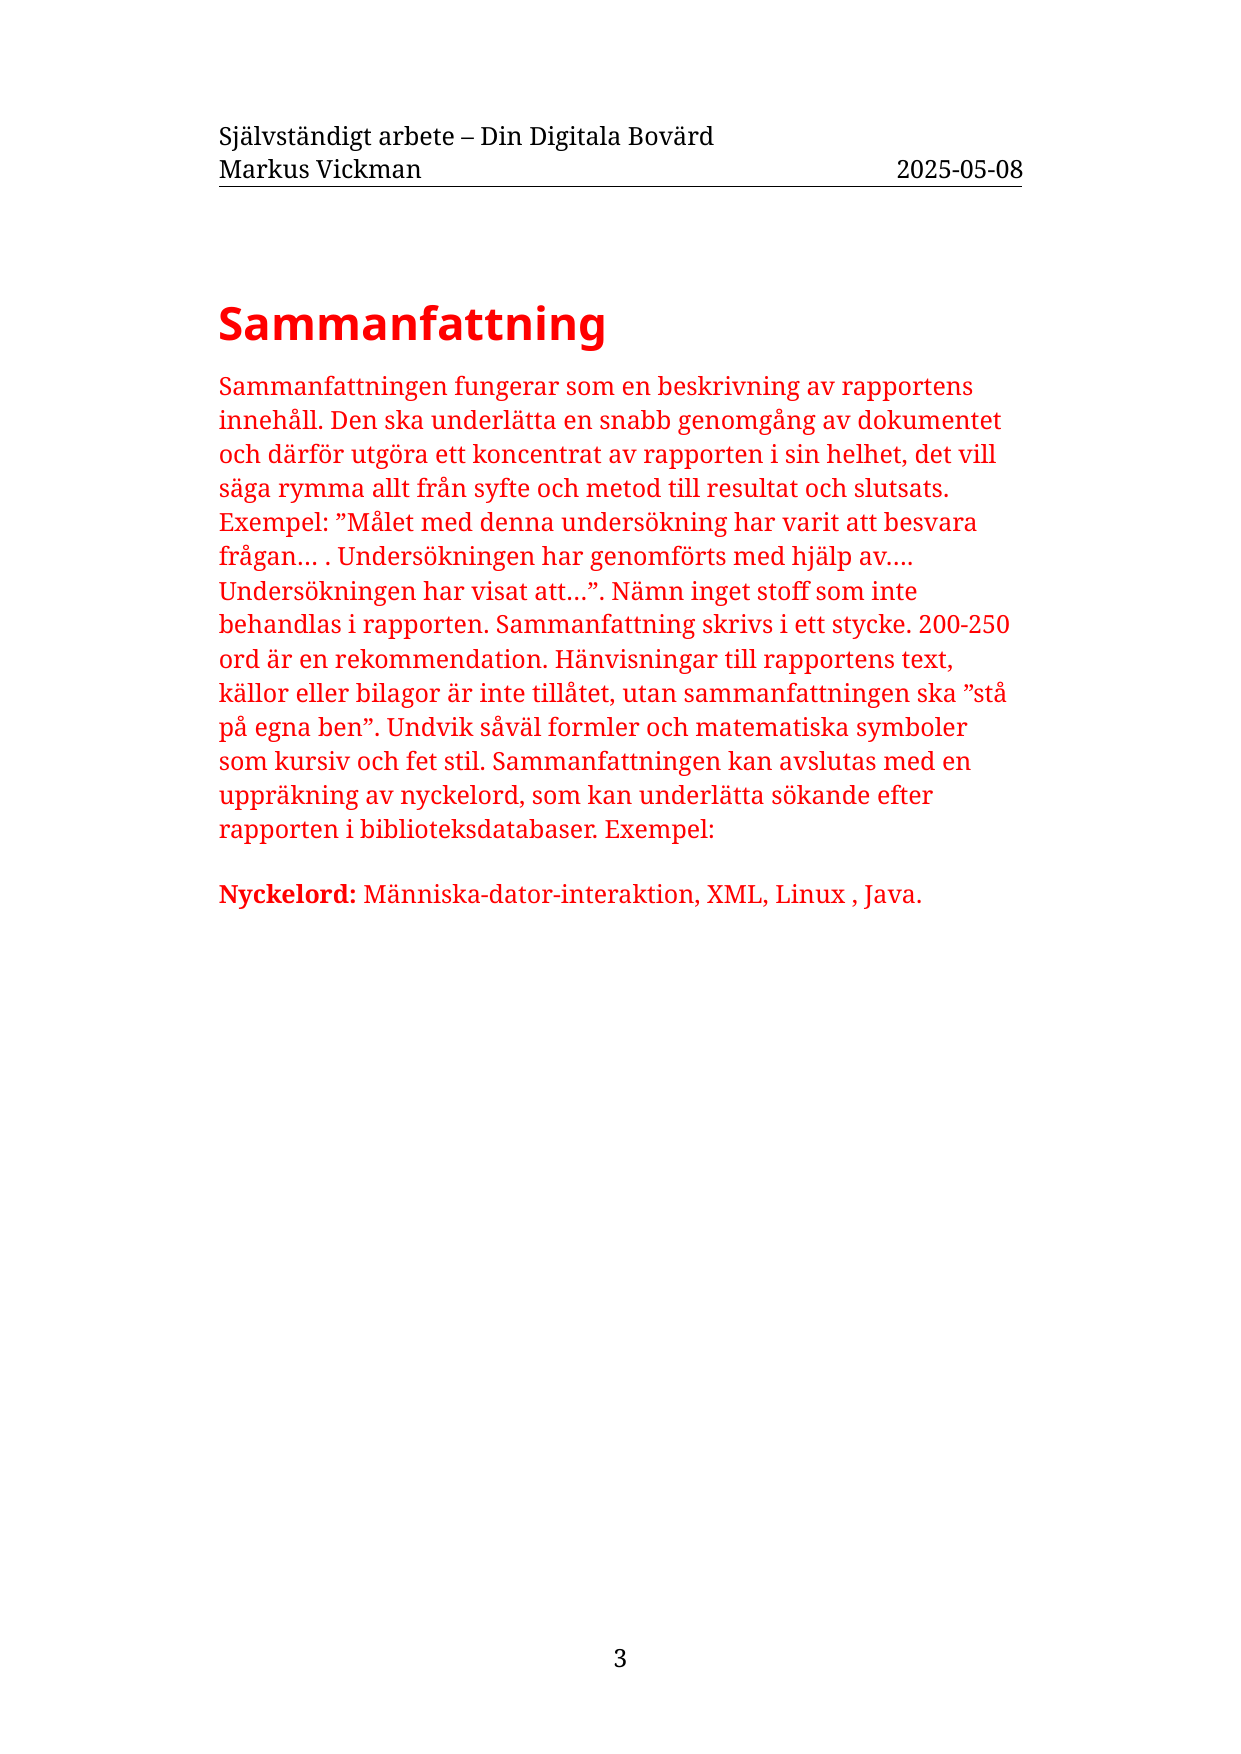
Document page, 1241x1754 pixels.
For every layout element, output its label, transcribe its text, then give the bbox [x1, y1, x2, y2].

subtitle Sammanfattning [218, 291, 1022, 353]
subtitle Sammanfattningen fungerar som en beskrivning av rapportens innehåll. Den ska underlätta en snabb genomgång av dokumentet och därför utgöra ett koncentrat av rapporten i sin helhet, det vill säga rymma allt från syfte och metod till resultat och slutsats. Exempel: ”Målet med denna undersökning har varit att besvara frågan… . Undersökningen har genomförts med hjälp av…. Undersökningen har visat att…”. Nämn inget stoff som inte behandlas i rapporten. Sammanfattning skrivs i ett stycke. 200-250 ord är en rekommendation. Hänvisningar till rapportens text, källor eller bilagor är inte tillåtet, utan sammanfattningen ska ”stå på egna ben”. Undvik såväl formler och matematiska symboler som kursiv och fet stil. Sammanfattningen kan avslutas med en uppräkning av nyckelord, som kan underlätta sökande efter rapporten i biblioteksdatabaser. Exempel: [218, 369, 1022, 846]
subtitle Nyckelord: Människa-dator-interaktion, XML, Linux , Java. [218, 876, 1022, 910]
